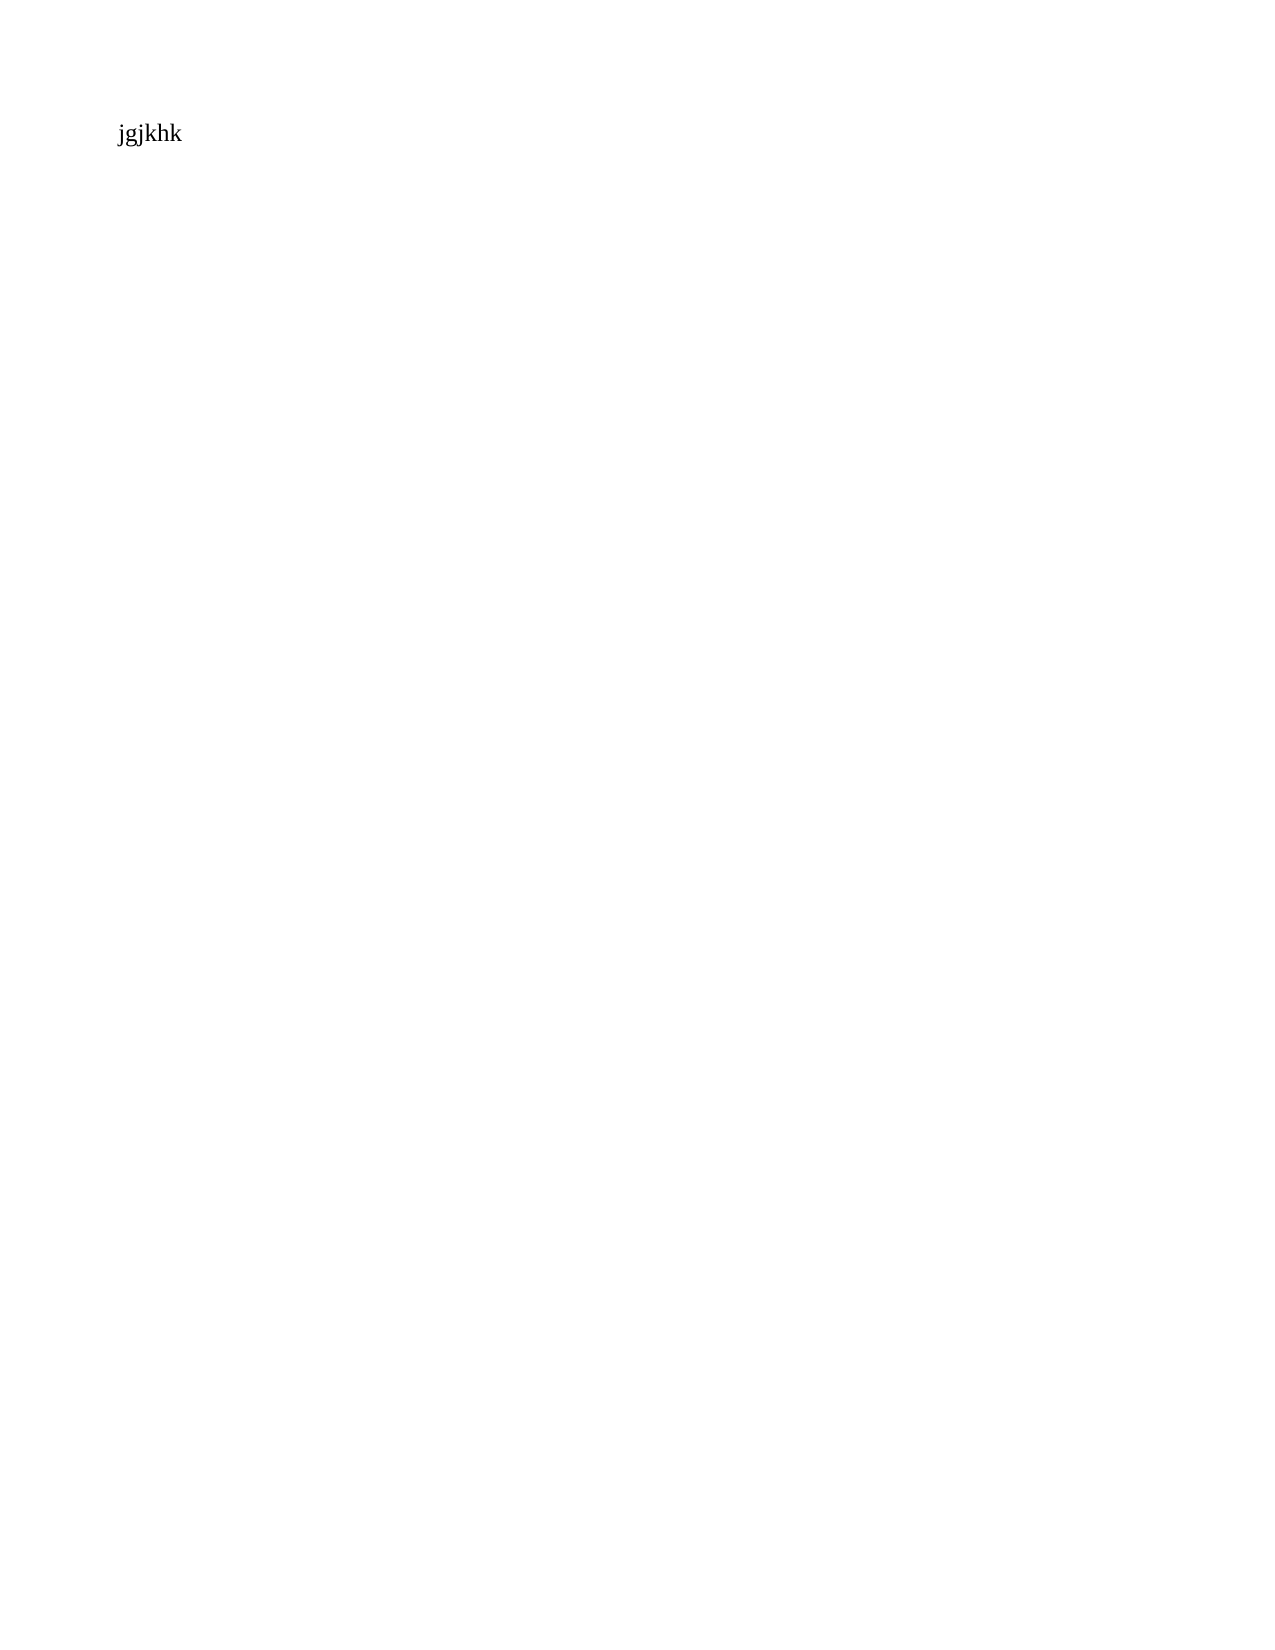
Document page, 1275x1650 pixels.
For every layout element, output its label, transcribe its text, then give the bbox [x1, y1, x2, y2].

text jgjkhk [118, 118, 1157, 147]
